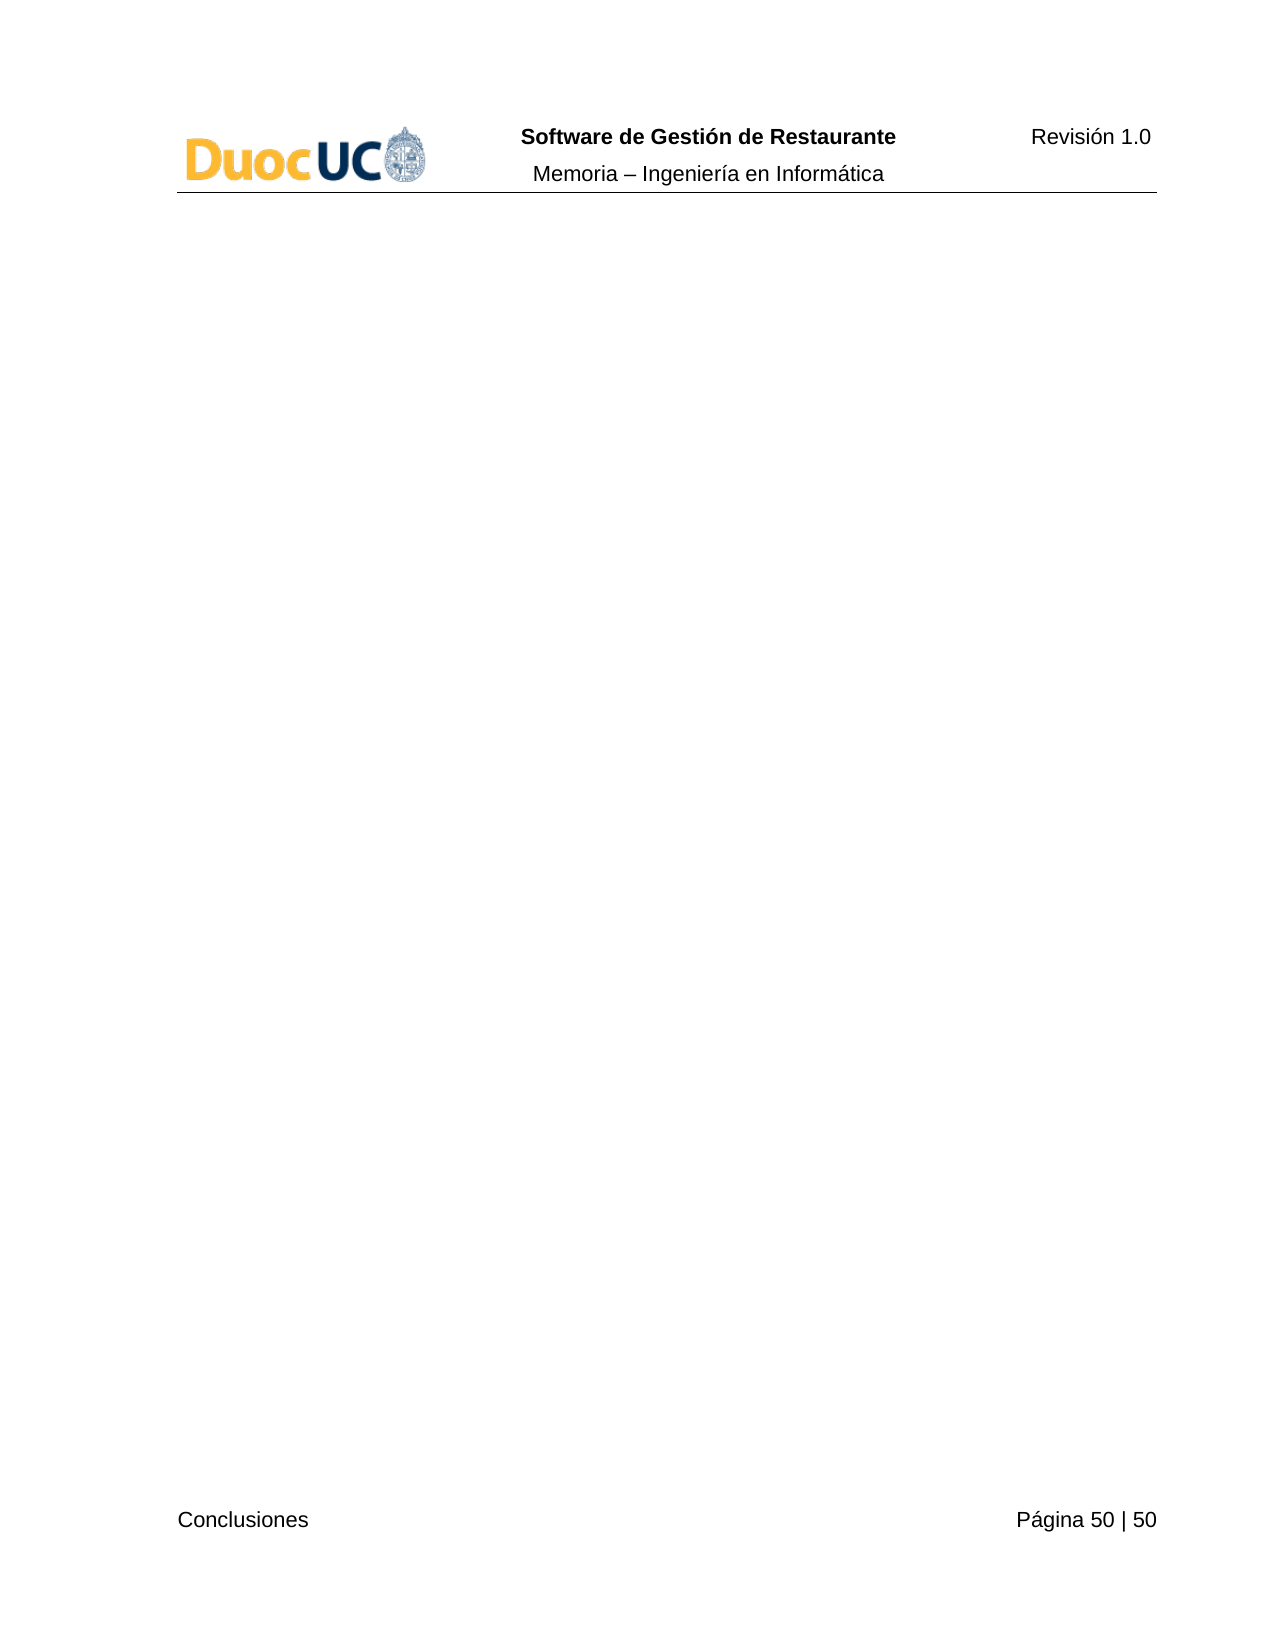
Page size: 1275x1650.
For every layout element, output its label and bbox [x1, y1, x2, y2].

picture [182, 123, 426, 187]
